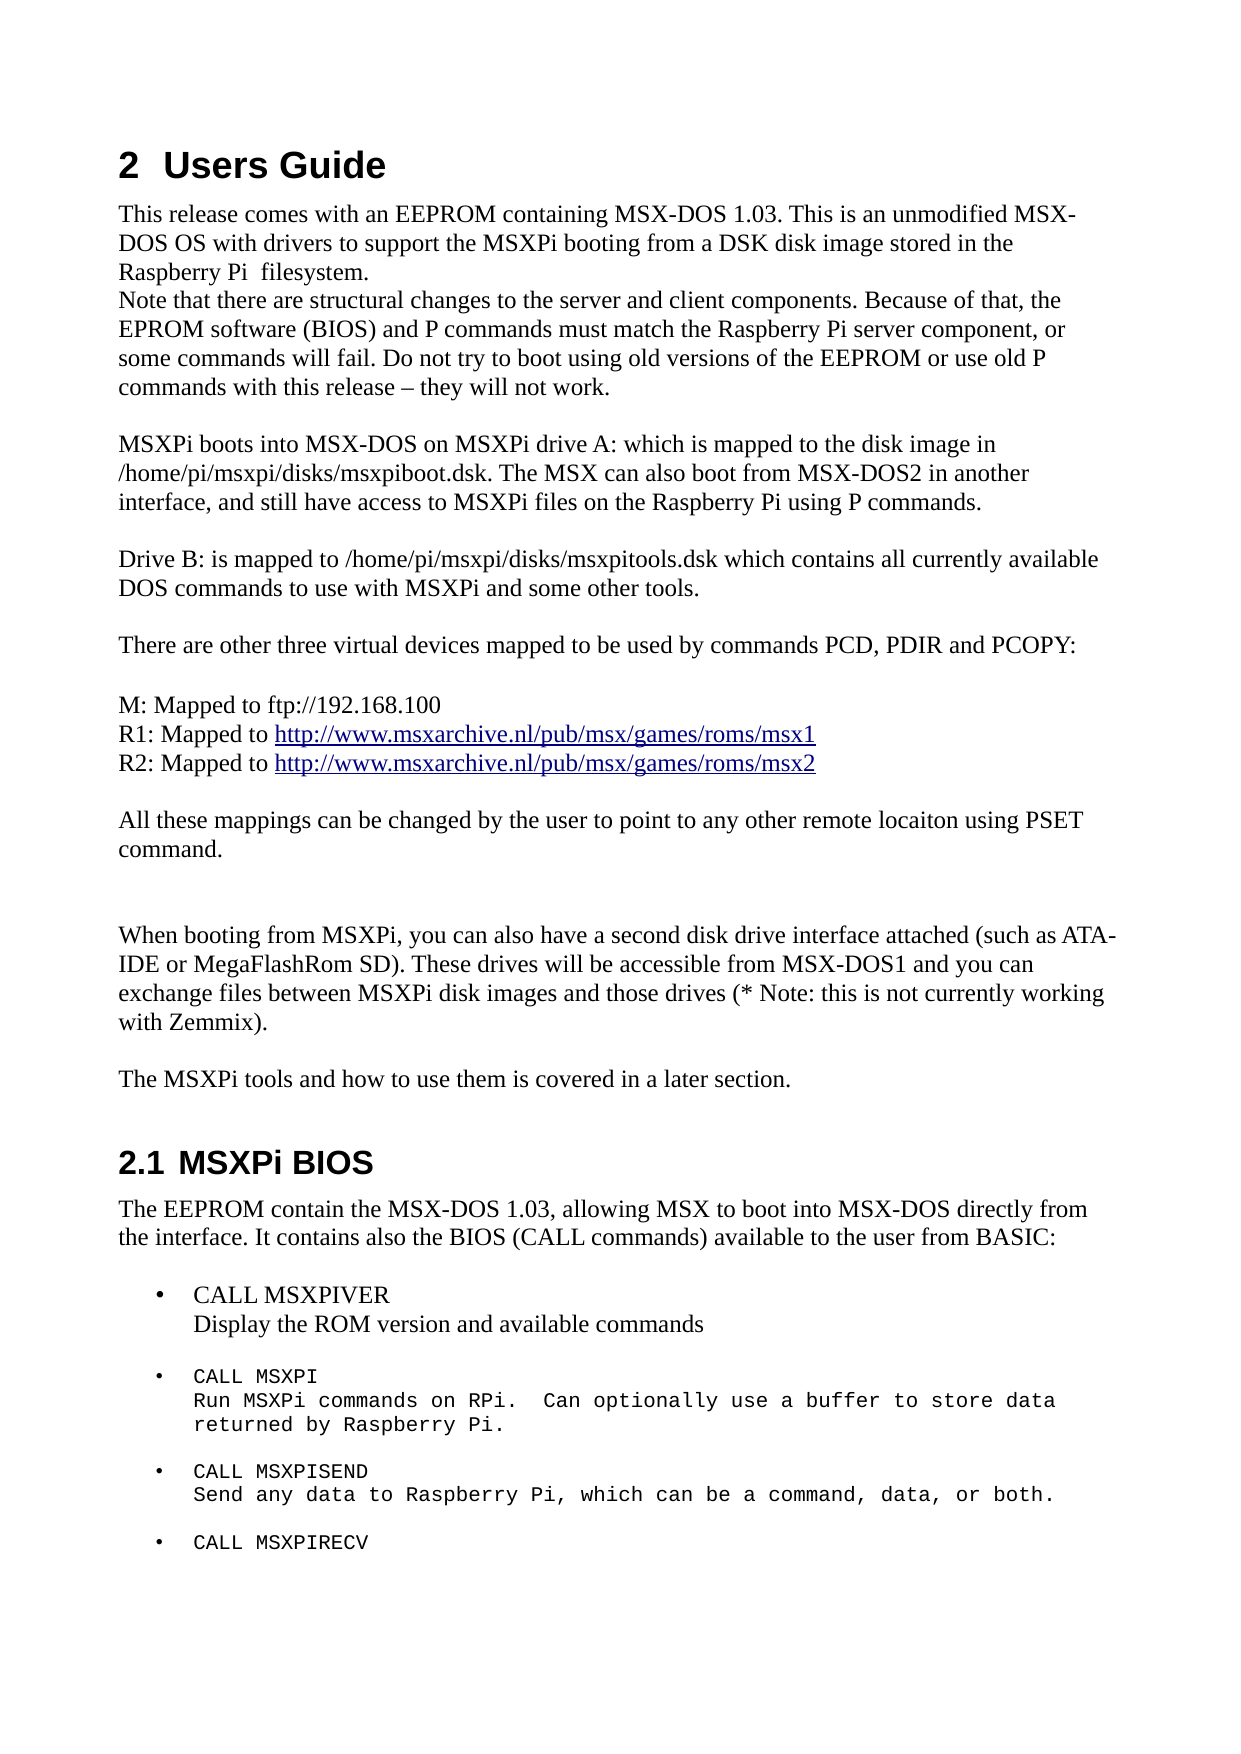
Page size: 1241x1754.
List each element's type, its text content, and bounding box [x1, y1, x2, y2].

text M: Mapped to ftp://192.168.100 [118, 691, 1122, 719]
list CALL MSXPIVER [156, 1280, 1122, 1309]
subtitle MSXPi BIOS [118, 1143, 1122, 1181]
text R1: Mapped to http://www.msxarchive.nl/pub/msx/games/roms/msx1 [118, 719, 1122, 748]
list CALL MSXPI [156, 1366, 1122, 1390]
list Display the ROM version and available commands [156, 1309, 1122, 1337]
list Send any data to Raspberry Pi, which can be a command, data, or both. [156, 1484, 1122, 1508]
text All these mappings can be changed by the user to point to any other remote locaiton using PSET command. [118, 806, 1122, 863]
subtitle Users Guide [118, 143, 1122, 187]
text There are other three virtual devices mapped to be used by commands PCD, PDIR and PCOPY: [118, 631, 1122, 659]
text When booting from MSXPi, you can also have a second disk drive interface attached (such as ATA-IDE or MegaFlashRom SD). These drives will be accessible from MSX-DOS1 and you can exchange files between MSXPi disk images and those drives (* Note: this is not currently working with Zemmix). [118, 921, 1122, 1036]
text The EEPROM contain the MSX-DOS 1.03, allowing MSX to boot into MSX-DOS directly from the interface. It contains also the BIOS (CALL commands) available to the user from BASIC: [118, 1194, 1122, 1251]
text R2: Mapped to http://www.msxarchive.nl/pub/msx/games/roms/msx2 [118, 748, 1122, 777]
text Note that there are structural changes to the server and client components. Because of that, the EPROM software (BIOS) and P commands must match the Raspberry Pi server component, or some commands will fail. Do not try to boot using old versions of the EEPROM or use old P commands with this release – they will not work. [118, 286, 1122, 401]
list Run MSXPi commands on RPi. Can optionally use a buffer to store data returned by Raspberry Pi. [156, 1390, 1122, 1437]
text Drive B: is mapped to /home/pi/msxpi/disks/msxpitools.dsk which contains all currently available DOS commands to use with MSXPi and some other tools. [118, 544, 1122, 602]
list CALL MSXPISEND [156, 1461, 1122, 1484]
list CALL MSXPIRECV [156, 1532, 1122, 1555]
text The MSXPi tools and how to use them is covered in a later section. [118, 1064, 1122, 1093]
text MSXPi boots into MSX-DOS on MSXPi drive A: which is mapped to the disk image in /home/pi/msxpi/disks/msxpiboot.dsk. The MSX can also boot from MSX-DOS2 in another interface, and still have access to MSXPi files on the Raspberry Pi using P commands. [118, 429, 1122, 516]
text This release comes with an EEPROM containing MSX-DOS 1.03. This is an unmodified MSX-DOS OS with drivers to support the MSXPi booting from a DSK disk image stored in the Raspberry Pi filesystem. [118, 199, 1122, 286]
